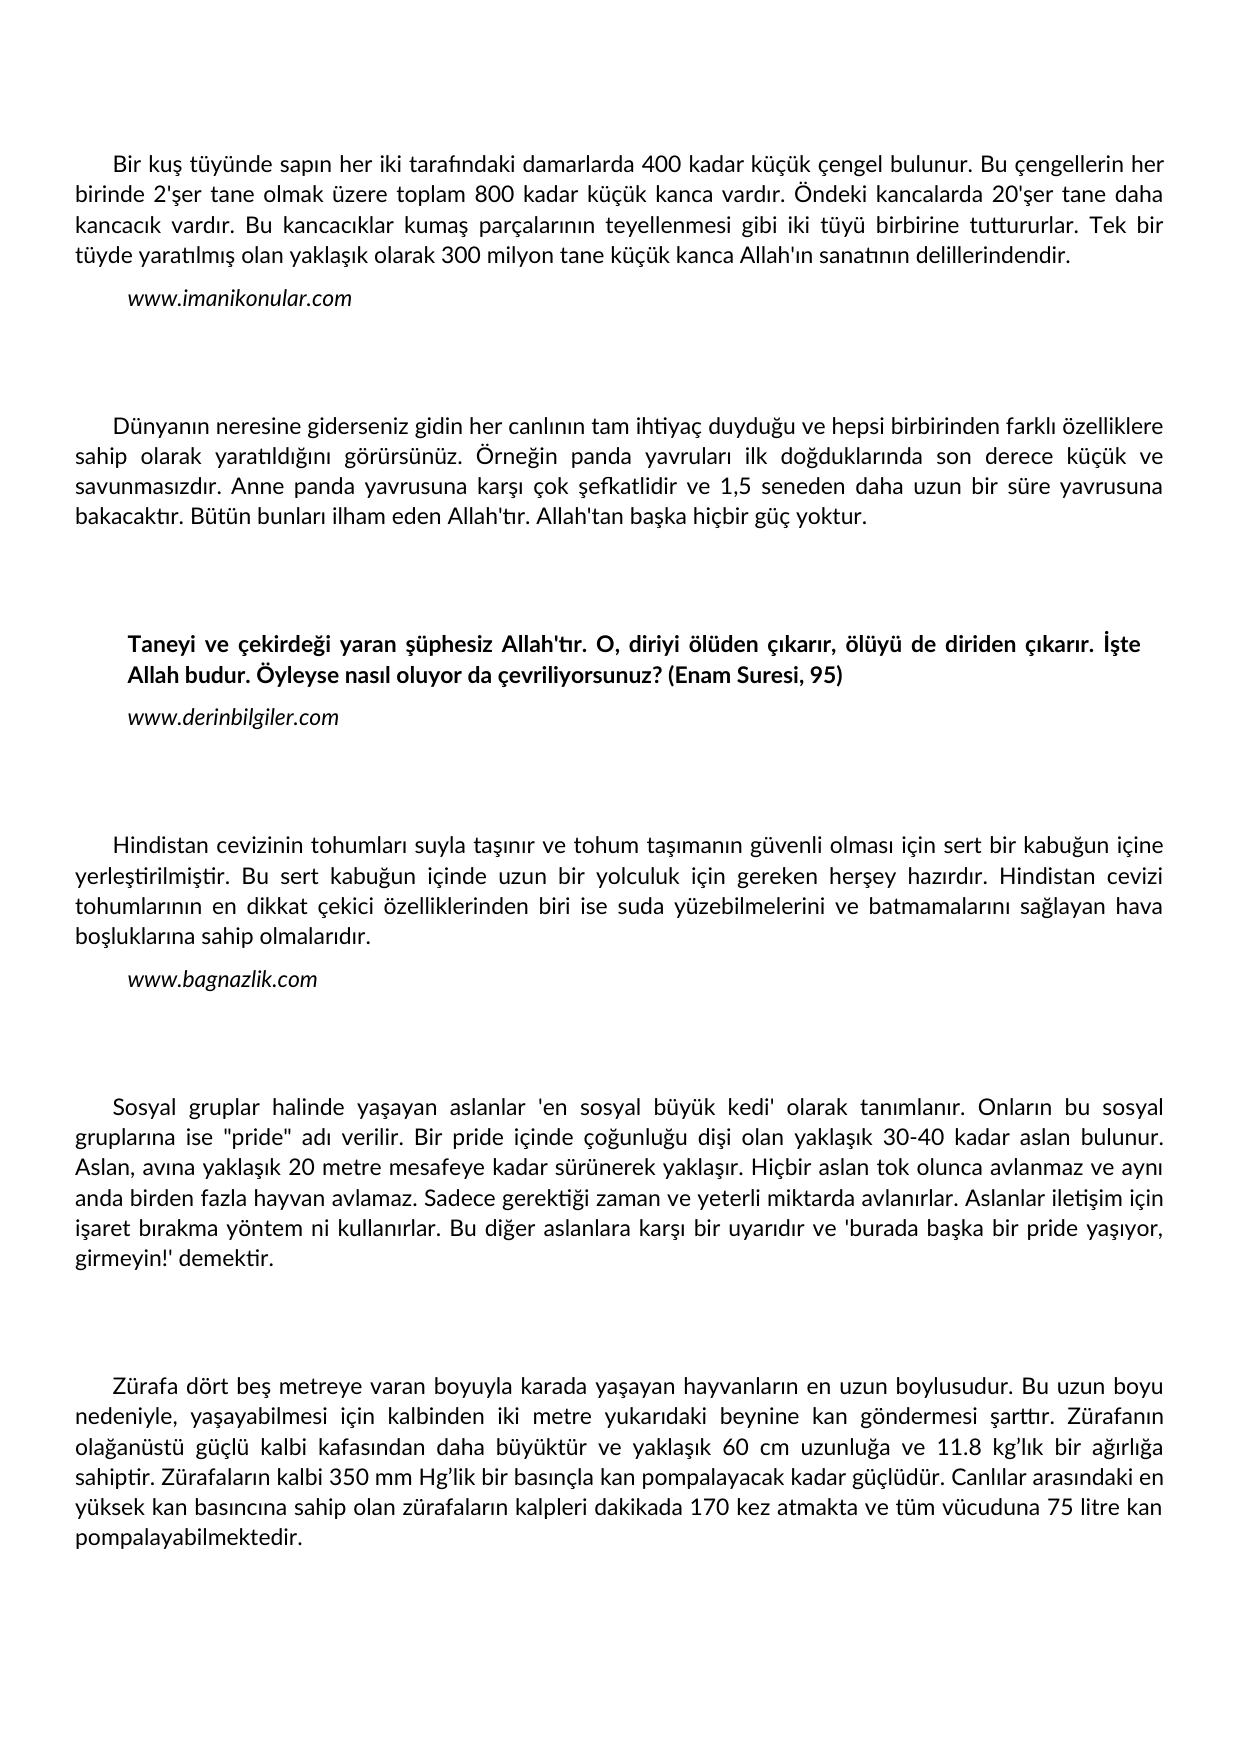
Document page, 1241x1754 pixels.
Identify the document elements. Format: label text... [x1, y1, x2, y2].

text Hindistan cevizinin tohumları suyla taşınır ve tohum taşımanın güvenli olması için sert bir kabuğun içine yerleştirilmiştir. Bu sert kabuğun içinde uzun bir yolculuk için gereken herşey hazırdır. Hindistan cevizi tohumlarının en dikkat çekici özelliklerinden biri ise suda yüzebilmelerini ve batmamalarını sağlayan hava boşluklarına sahip olmalarıdır. [75, 831, 1165, 949]
text www.bagnazlik.com [127, 964, 1143, 992]
text Dünyanın neresine giderseniz gidin her canlının tam ihtiyaç duyduğu ve hepsi birbirinden farklı özelliklere sahip olarak yaratıldığını görürsünüz. Örneğin panda yavruları ilk doğduklarında son derece küçük ve savunmasızdır. Anne panda yavrusuna karşı çok şefkatlidir ve 1,5 seneden daha uzun bir süre yavrusuna bakacaktır. Bütün bunları ilham eden Allah'tır. Allah'tan başka hiçbir güç yoktur. [75, 411, 1165, 529]
text Zürafa dört beş metreye varan boyuyla karada yaşayan hayvanların en uzun boylusudur. Bu uzun boyu nedeniyle, yaşayabilmesi için kalbinden iki metre yukarıdaki beynine kan göndermesi şarttır. Zürafanın olağanüstü güçlü kalbi kafasından daha büyüktür ve yaklaşık 60 cm uzunluğa ve 11.8 kg’lık bir ağırlığa sahiptir. Zürafaların kalbi 350 mm Hg’lik bir basınçla kan pompalayacak kadar güçlüdür. Canlılar arasındaki en yüksek kan basıncına sahip olan zürafaların kalpleri dakikada 170 kez atmakta ve tüm vücuduna 75 litre kan pompalayabilmektedir. [75, 1372, 1165, 1550]
text Sosyal gruplar halinde yaşayan aslanlar 'en sosyal büyük kedi' olarak tanımlanır. Onların bu sosyal gruplarına ise "pride" adı verilir. Bir pride içinde çoğunluğu dişi olan yaklaşık 30-40 kadar aslan bulunur. Aslan, avına yaklaşık 20 metre mesafeye kadar sürünerek yaklaşır. Hiçbir aslan tok olunca avlanmaz ve aynı anda birden fazla hayvan avlamaz. Sadece gerektiği zaman ve yeterli miktarda avlanırlar. Aslanlar iletişim için işaret bırakma yöntem ni kullanırlar. Bu diğer aslanlara karşı bir uyarıdır ve 'burada başka bir pride yaşıyor, girmeyin!' demektir. [75, 1093, 1165, 1271]
text www.imanikonular.com [127, 283, 1143, 311]
text Bir kuş tüyünde sapın her iki tarafındaki damarlarda 400 kadar küçük çengel bulunur. Bu çengellerin her birinde 2'şer tane olmak üzere toplam 800 kadar küçük kanca vardır. Öndeki kancalarda 20'şer tane daha kancacık vardır. Bu kancacıklar kumaş parçalarının teyellenmesi gibi iki tüyü birbirine tuttururlar. Tek bir tüyde yaratılmış olan yaklaşık olarak 300 milyon tane küçük kanca Allah'ın sanatının delillerindendir. [75, 150, 1165, 268]
text Taneyi ve çekirdeği yaran şüphesiz Allah'tır. O, diriyi ölüden çıkarır, ölüyü de diriden çıkarır. İşte Allah budur. Öyleyse nasıl oluyor da çevriliyorsunuz? (Enam Suresi, 95) [127, 630, 1143, 688]
text www.derinbilgiler.com [127, 703, 1143, 731]
